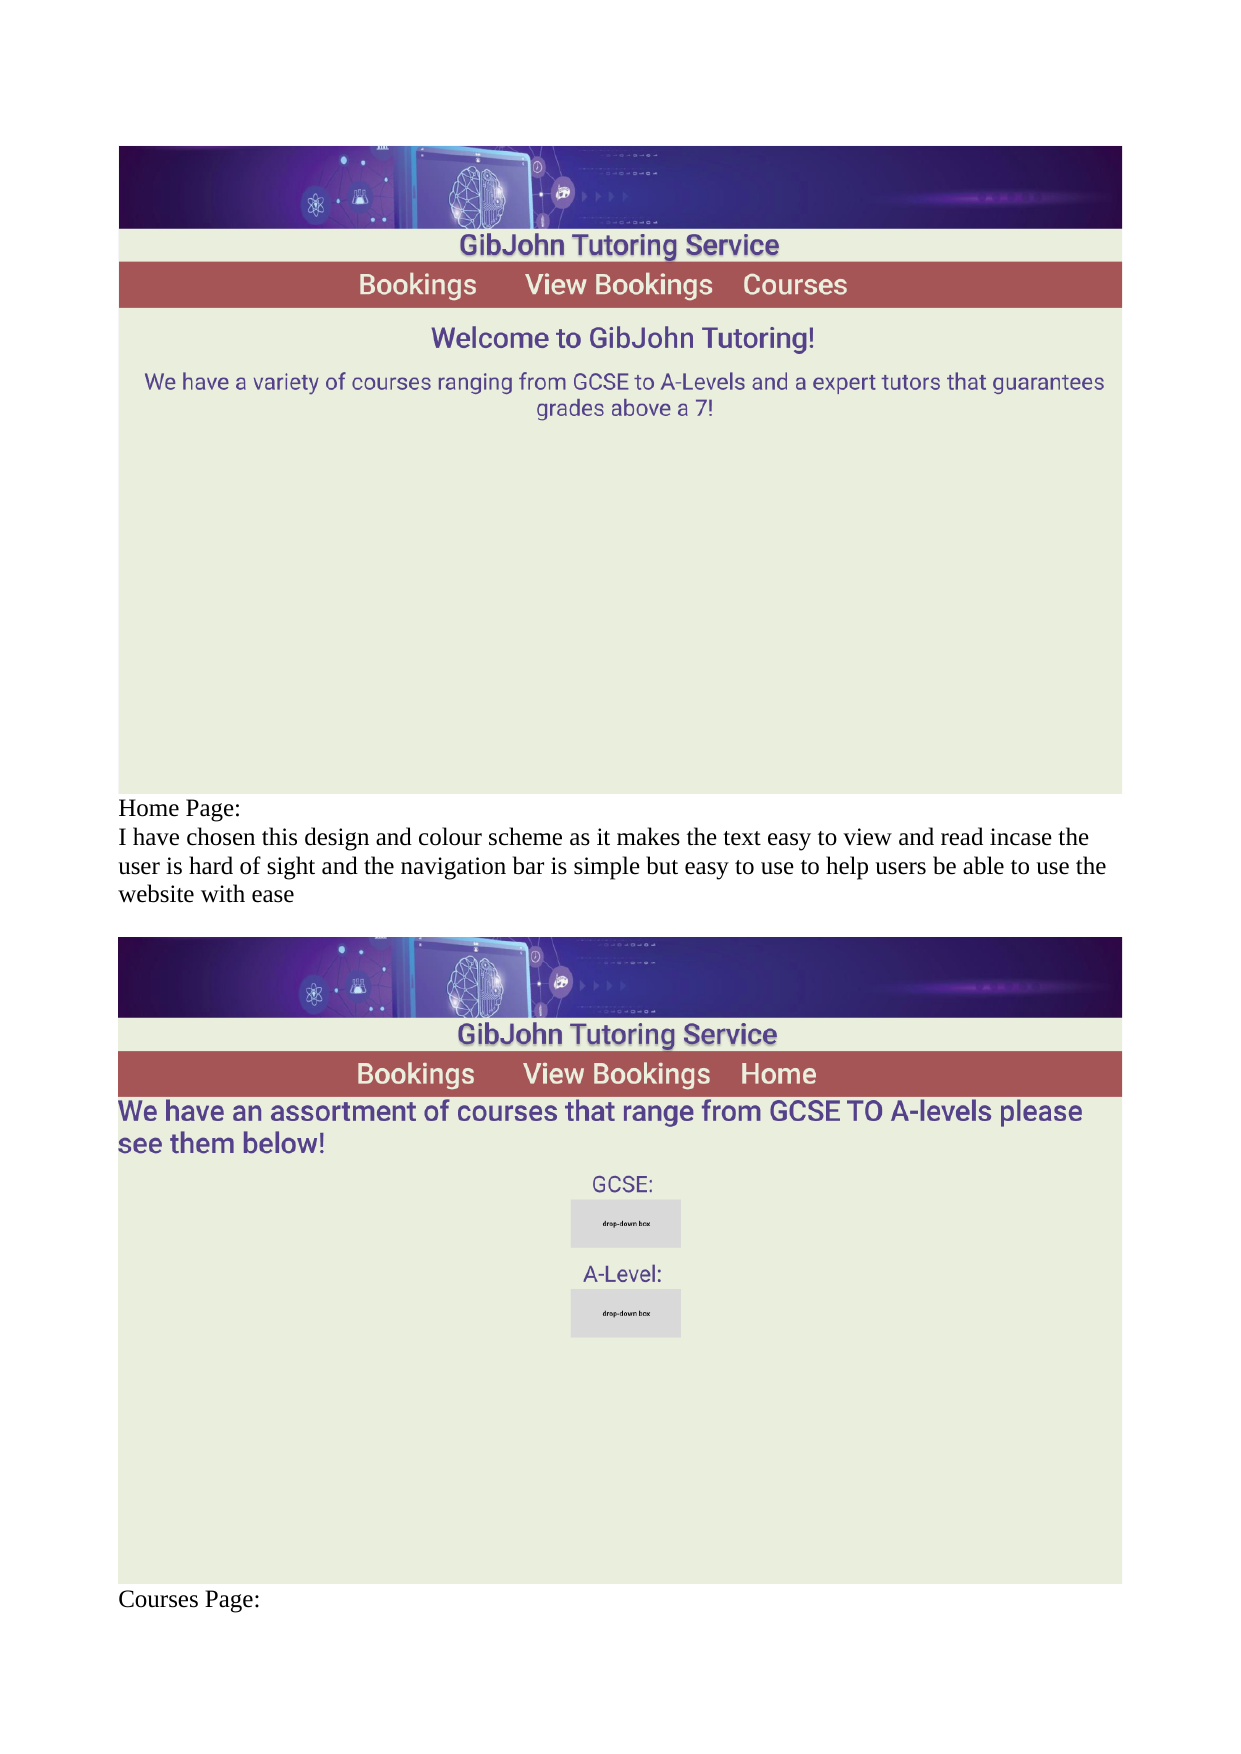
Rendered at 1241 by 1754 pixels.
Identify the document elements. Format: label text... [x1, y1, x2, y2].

text [118, 118, 1122, 145]
text I have chosen this design and colour scheme as it makes the text easy to view and read incase the user is hard of sight and the navigation bar is simple but easy to use to help users be able to use the website with ease [118, 822, 1122, 908]
picture [118, 937, 1123, 1584]
text Courses Page: [118, 1584, 1122, 1612]
picture [118, 145, 1123, 794]
text Home Page: [118, 794, 1122, 822]
